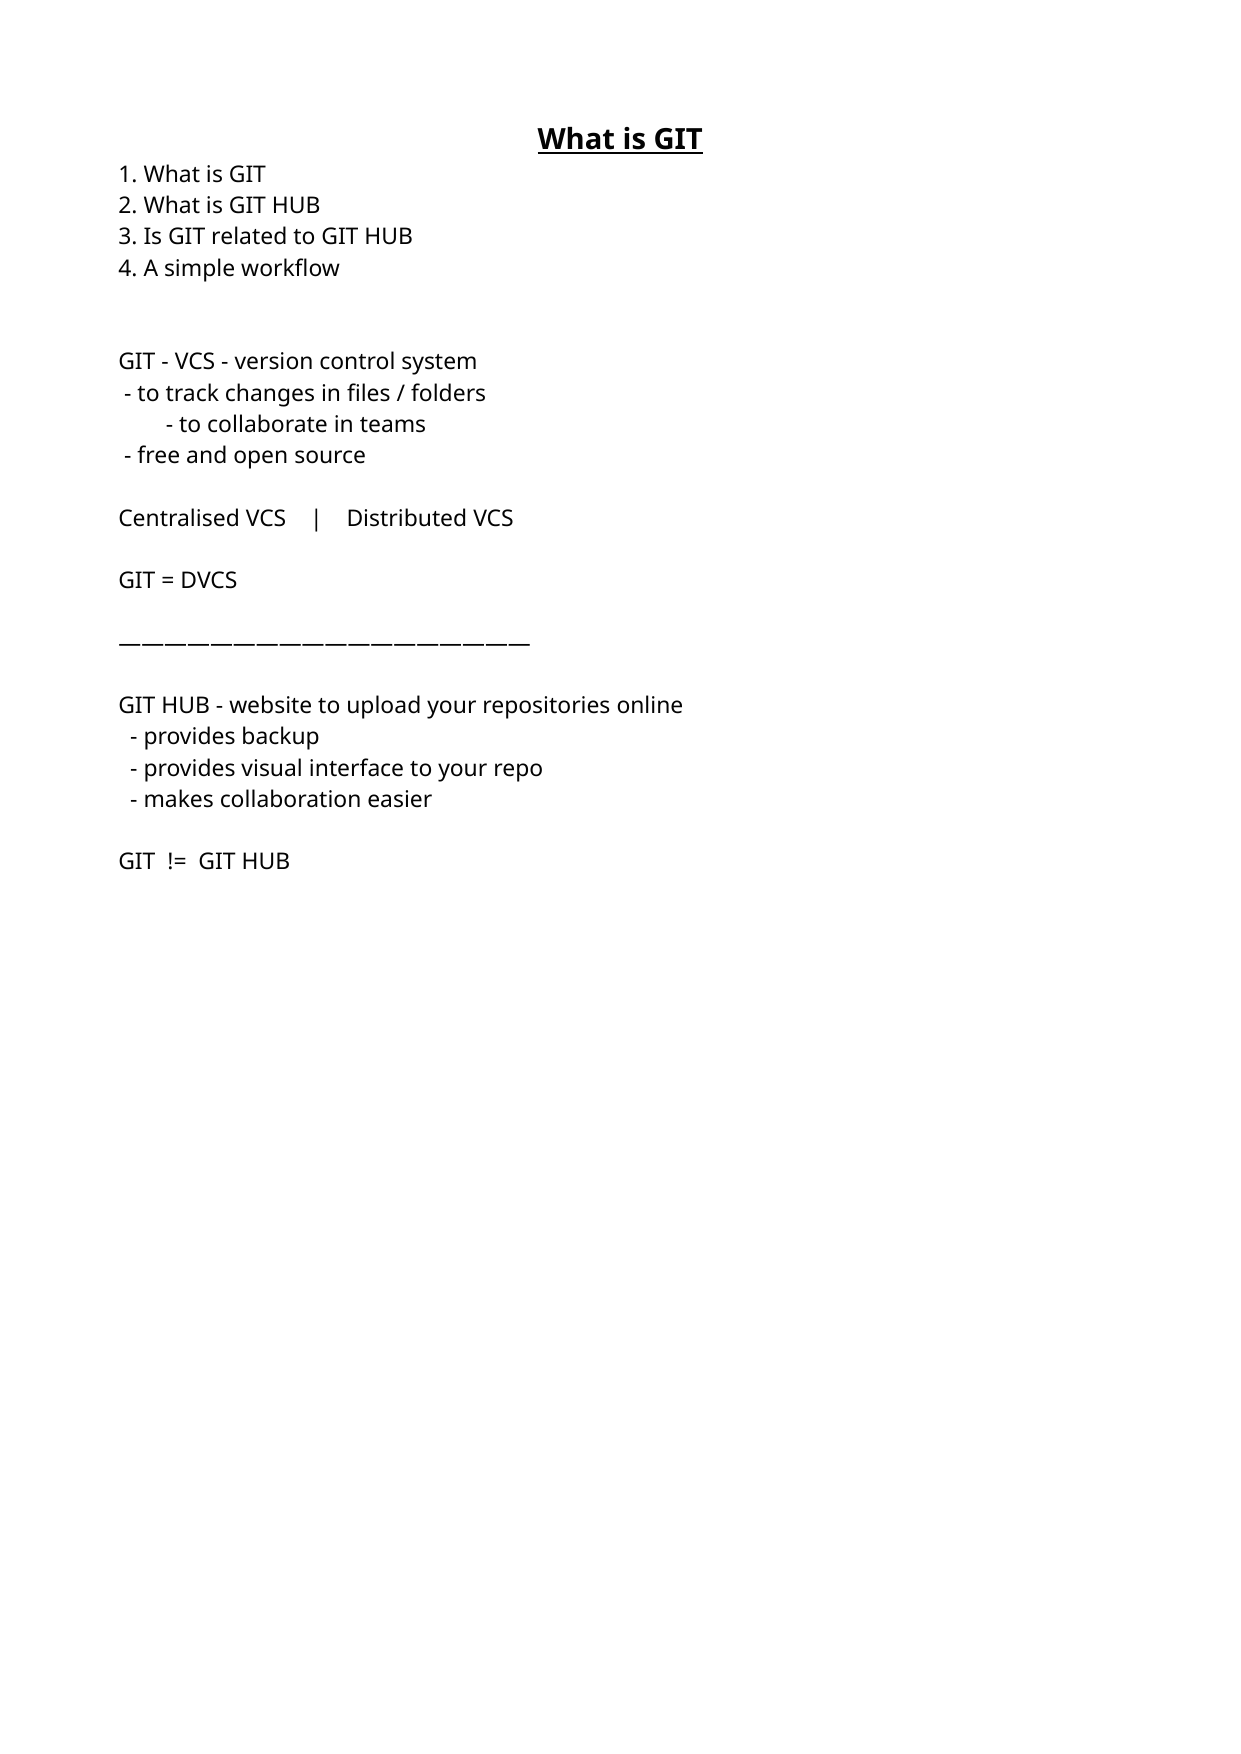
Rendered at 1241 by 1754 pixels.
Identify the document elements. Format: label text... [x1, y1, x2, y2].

text 1. What is GIT [118, 158, 1122, 189]
text - makes collaboration easier [118, 783, 1122, 814]
text 4. A simple workflow [118, 252, 1122, 283]
text 2. What is GIT HUB [118, 189, 1122, 220]
text - free and open source [118, 439, 1122, 470]
text GIT - VCS - version control system [118, 345, 1122, 377]
text - provides visual interface to your repo [118, 752, 1122, 783]
text GIT = DVCS [118, 564, 1122, 595]
text Centralised VCS | Distributed VCS [118, 502, 1122, 533]
text - to collaborate in teams [118, 408, 1122, 439]
text 3. Is GIT related to GIT HUB [118, 220, 1122, 252]
text - provides backup [118, 720, 1122, 752]
text GIT HUB - website to upload your repositories online [118, 689, 1122, 720]
text —————————————————— [118, 627, 1122, 658]
text What is GIT [118, 118, 1122, 158]
text GIT != GIT HUB [118, 845, 1122, 877]
text - to track changes in files / folders [118, 377, 1122, 408]
